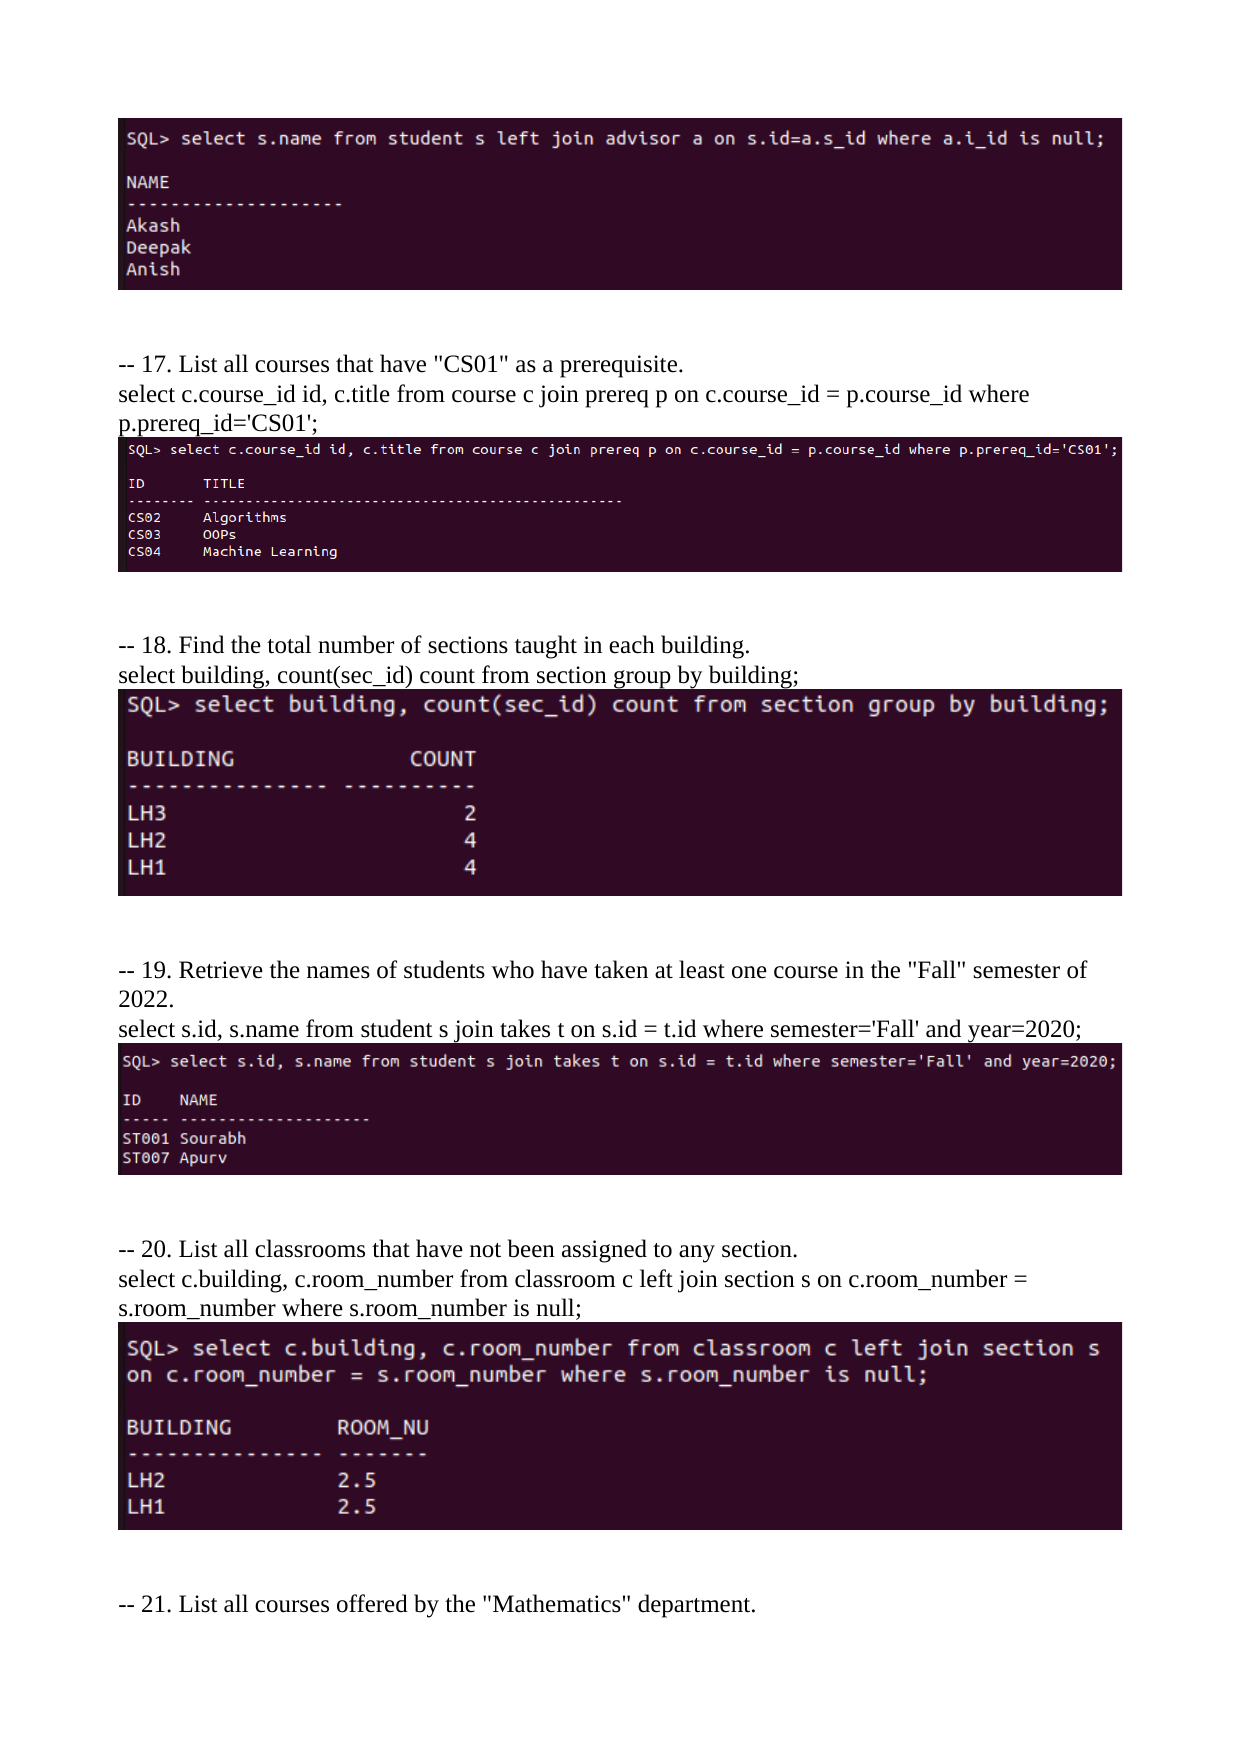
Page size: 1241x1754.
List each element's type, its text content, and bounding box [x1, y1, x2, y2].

text -- 20. List all classrooms that have not been assigned to any section. [118, 1233, 1122, 1263]
picture [118, 689, 1123, 896]
picture [118, 1043, 1123, 1175]
text select c.course_id id, c.title from course c join prereq p on c.course_id = p.course_id where p.prereq_id='CS01'; [118, 378, 1122, 437]
text -- 17. List all courses that have "CS01" as a prerequisite. [118, 348, 1122, 378]
text -- 21. List all courses offered by the "Mathematics" department. [118, 1588, 1122, 1618]
picture [118, 1322, 1123, 1530]
text select c.building, c.room_number from classroom c left join section s on c.room_number = s.room_number where s.room_number is null; [118, 1263, 1122, 1322]
text select building, count(sec_id) count from section group by building; [118, 659, 1122, 689]
picture [118, 118, 1123, 290]
text -- 19. Retrieve the names of students who have taken at least one course in the "Fall" semester of 2022. [118, 954, 1122, 1013]
text -- 18. Find the total number of sections taught in each building. [118, 630, 1122, 659]
picture [118, 437, 1123, 572]
text select s.id, s.name from student s join takes t on s.id = t.id where semester='Fall' and year=2020; [118, 1013, 1122, 1043]
